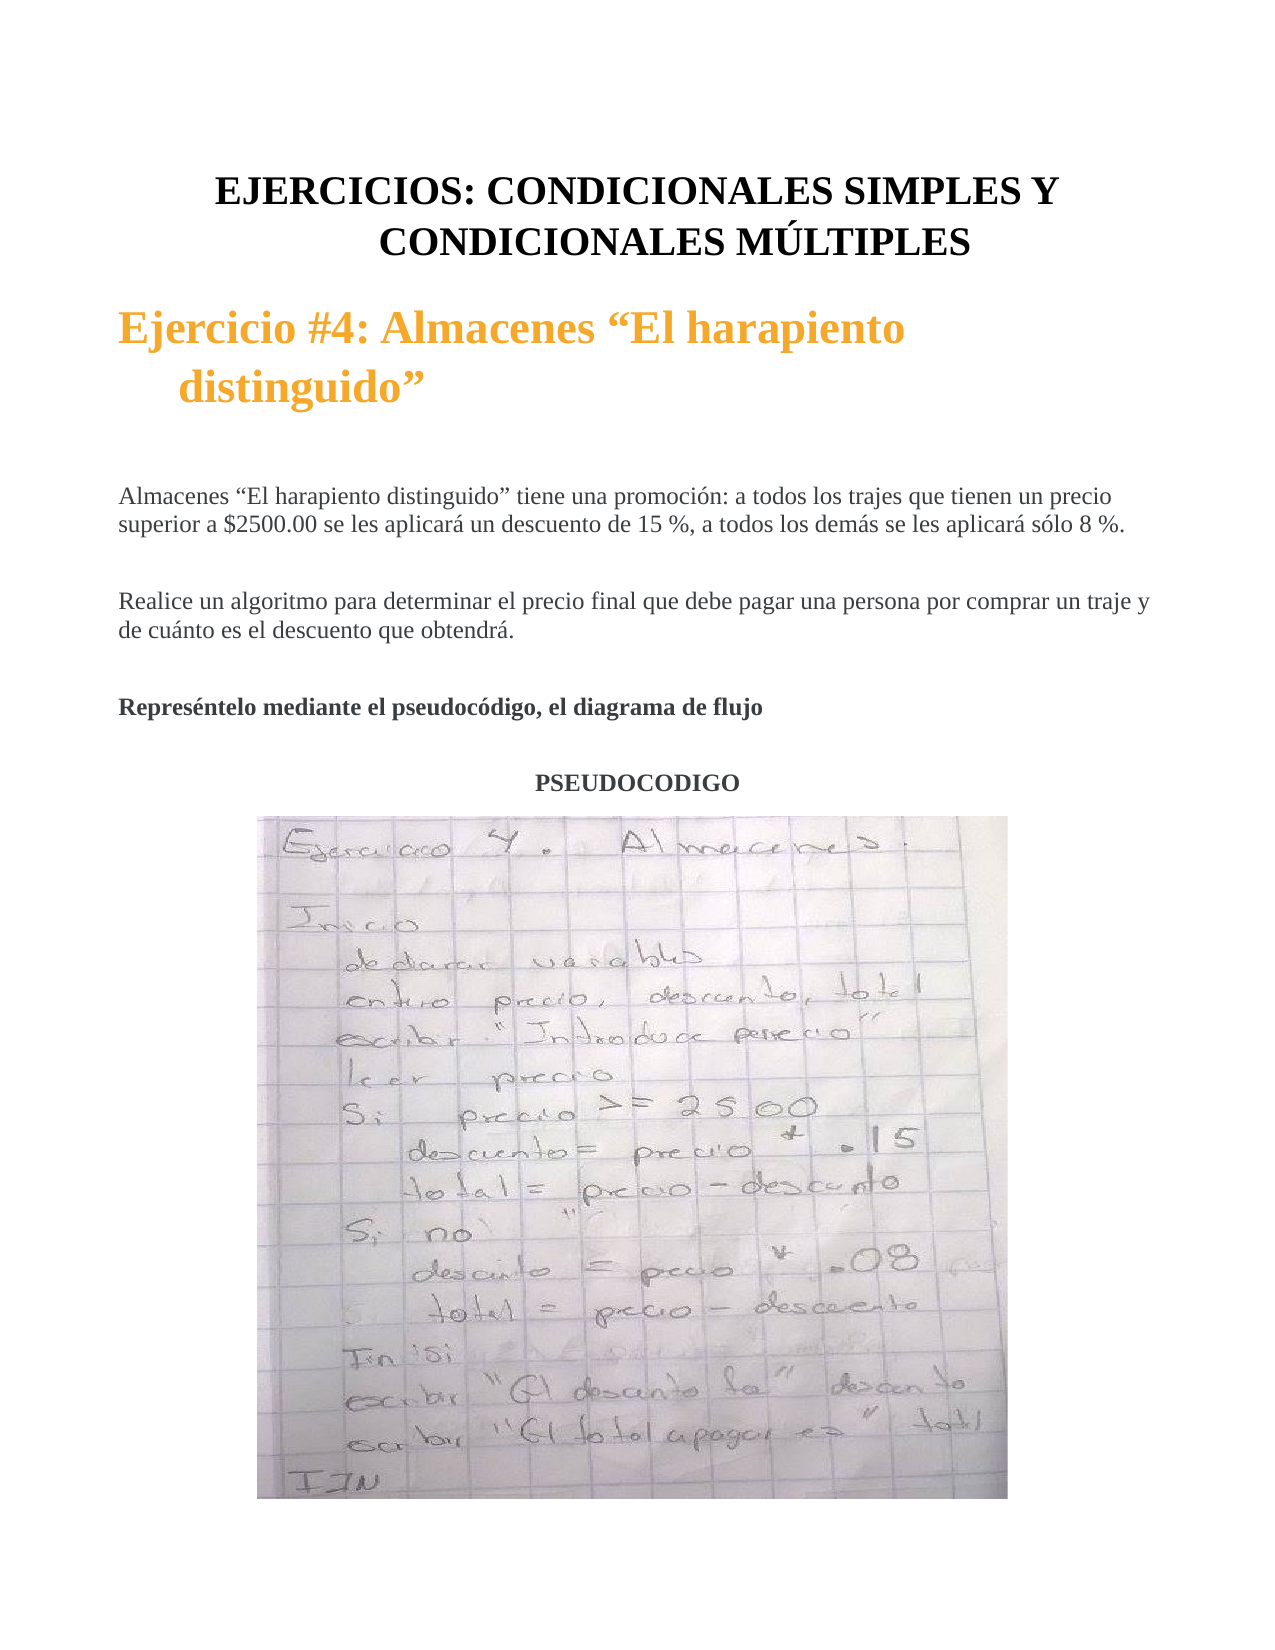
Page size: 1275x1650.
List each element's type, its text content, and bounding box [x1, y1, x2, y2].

picture [257, 816, 1008, 1499]
text PSEUDOCODIGO [118, 768, 1157, 797]
text Represéntelo mediante el pseudocódigo, el diagrama de flujo [118, 692, 1157, 720]
subtitle EJERCICIOS: CONDICIONALES SIMPLES Y CONDICIONALES MÚLTIPLES [118, 166, 1157, 264]
text Almacenes “El harapiento distinguido” tiene una promoción: a todos los trajes que tienen un precio superior a $2500.00 se les aplicará un descuento de 15 %, a todos los demás se les aplicará sólo 8 %. [118, 481, 1157, 538]
subtitle Ejercicio #4: Almacenes “El harapiento distinguido” [118, 300, 1157, 413]
text Realice un algoritmo para determinar el precio final que debe pagar una persona por comprar un traje y de cuánto es el descuento que obtendrá. [118, 586, 1157, 644]
